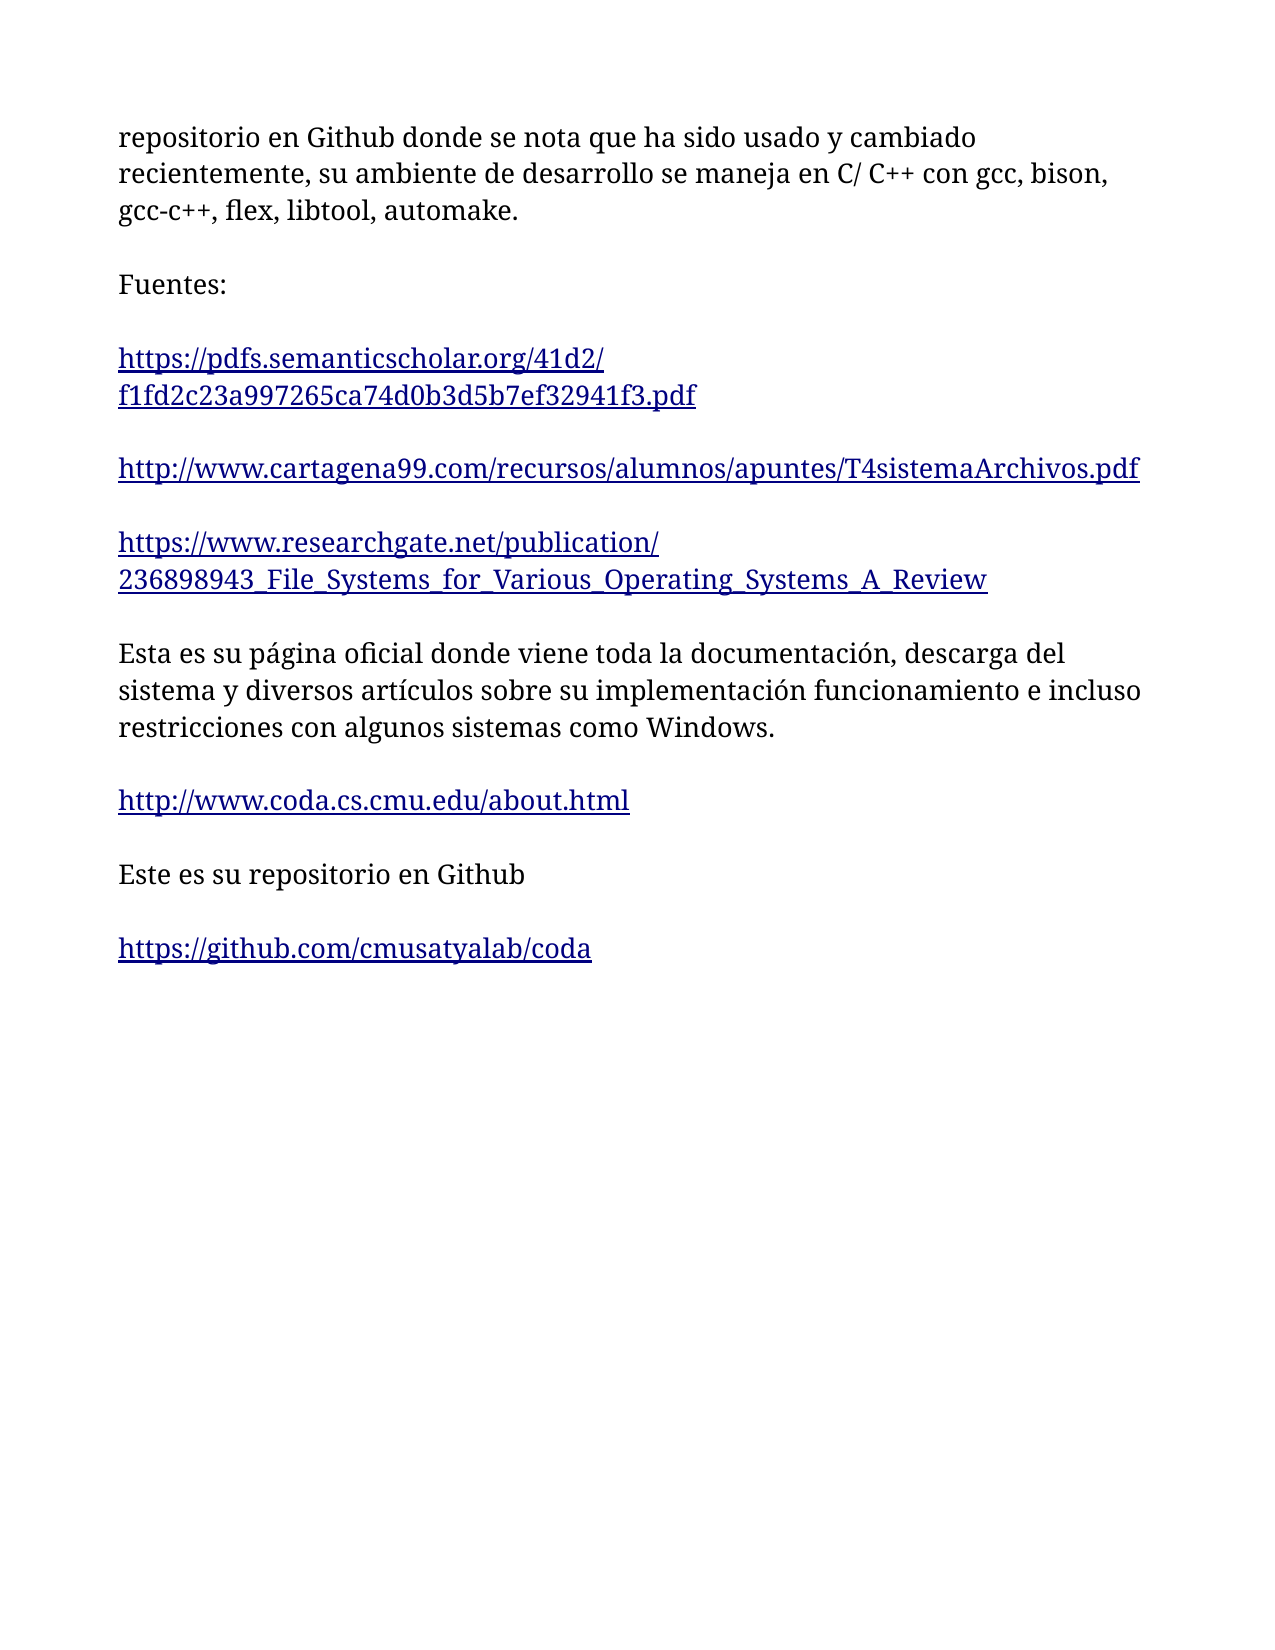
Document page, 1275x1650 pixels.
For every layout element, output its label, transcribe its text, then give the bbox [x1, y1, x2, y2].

text Este es su repositorio en Github [118, 856, 1157, 892]
text http://www.coda.cs.cmu.edu/about.html [118, 782, 1157, 819]
text repositorio en Github donde se nota que ha sido usado y cambiado recientemente, su ambiente de desarrollo se maneja en C/ C++ con gcc, bison, gcc-c++, flex, libtool, automake. [118, 118, 1157, 229]
text Fuentes: [118, 266, 1157, 302]
text https://www.researchgate.net/publication/236898943_File_Systems_for_Various_Operating_Systems_A_Review [118, 524, 1157, 597]
text https://pdfs.semanticscholar.org/41d2/f1fd2c23a997265ca74d0b3d5b7ef32941f3.pdf [118, 339, 1157, 413]
text Esta es su página oficial donde viene toda la documentación, descarga del sistema y diversos artículos sobre su implementación funcionamiento e incluso restricciones con algunos sistemas como Windows. [118, 634, 1157, 745]
text http://www.cartagena99.com/recursos/alumnos/apuntes/T4sistemaArchivos.pdf [118, 450, 1157, 487]
text https://github.com/cmusatyalab/coda [118, 929, 1157, 966]
